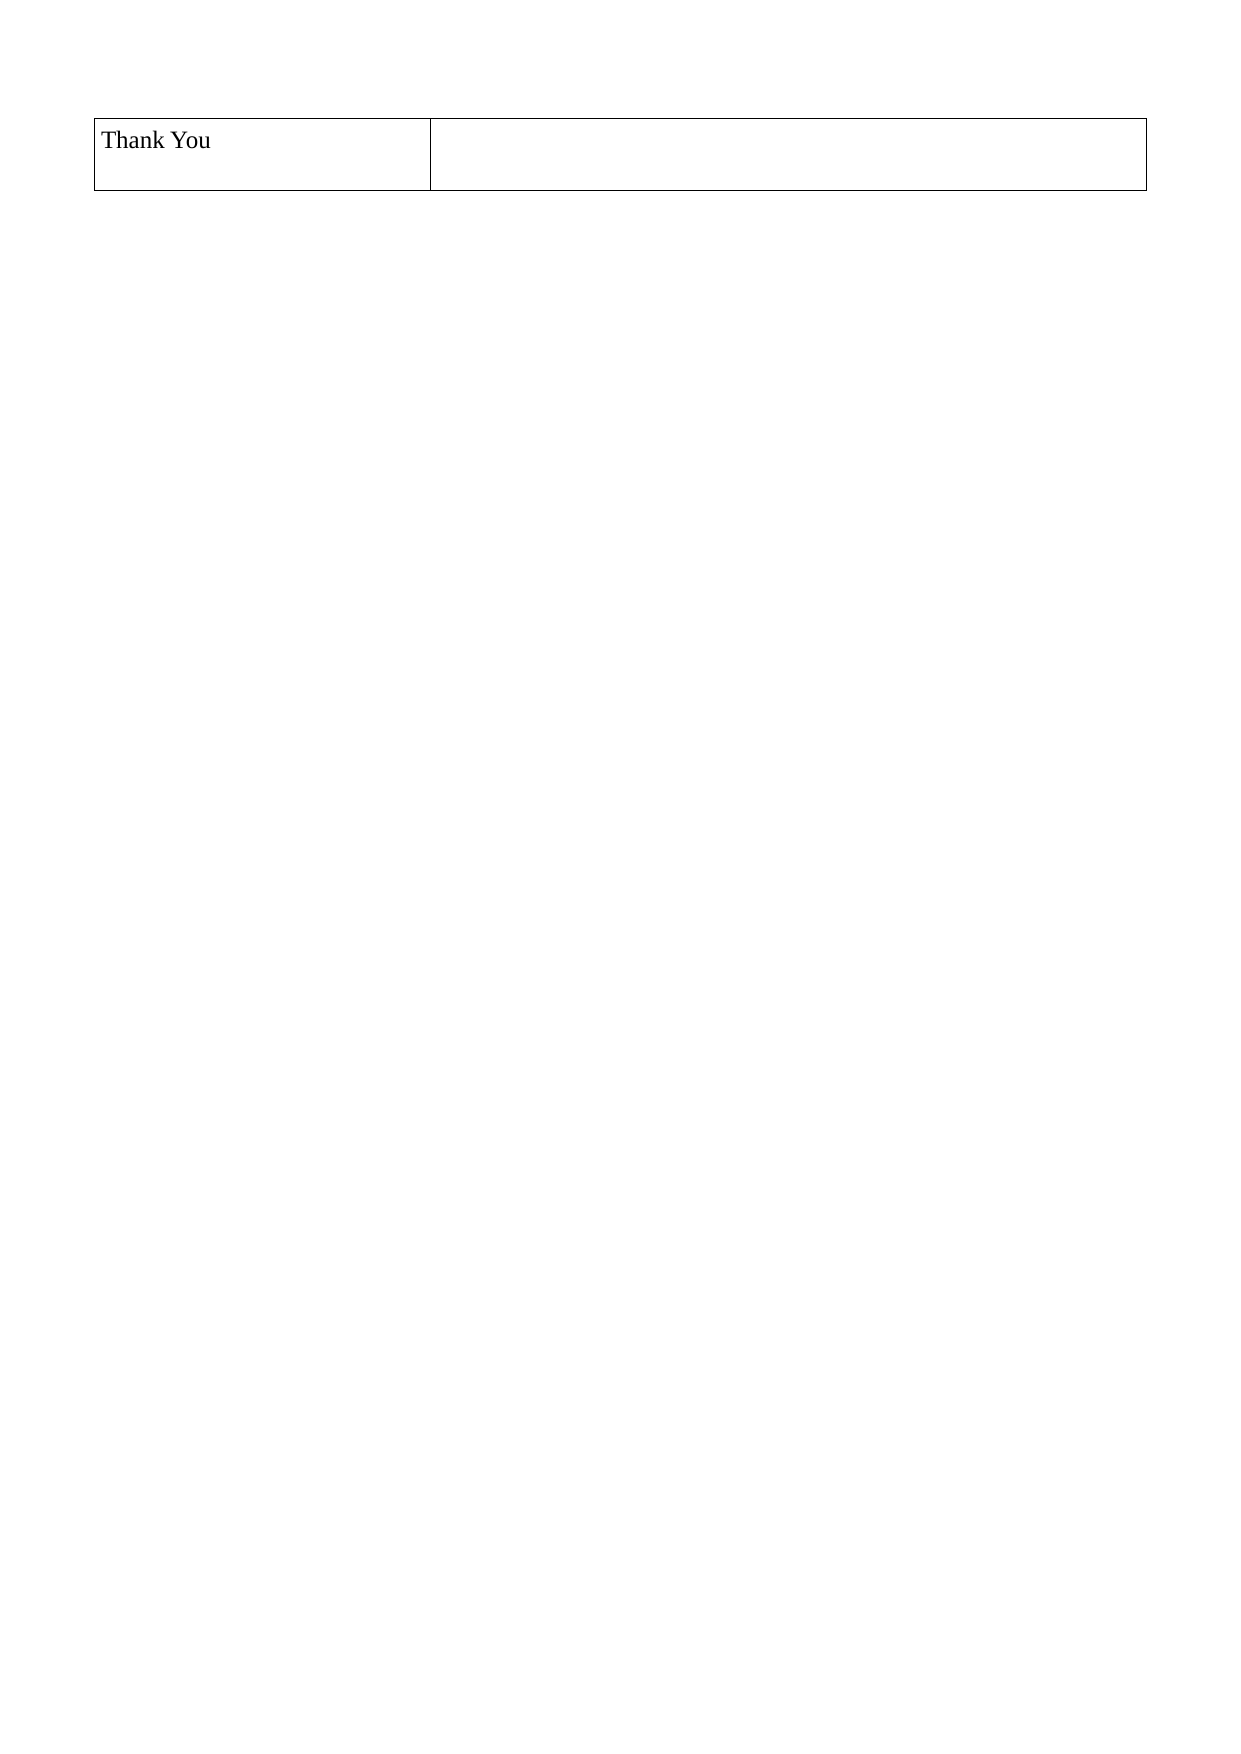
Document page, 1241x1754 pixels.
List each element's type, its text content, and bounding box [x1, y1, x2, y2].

table_cell Thank You [95, 119, 430, 190]
table_cell [431, 119, 1146, 190]
